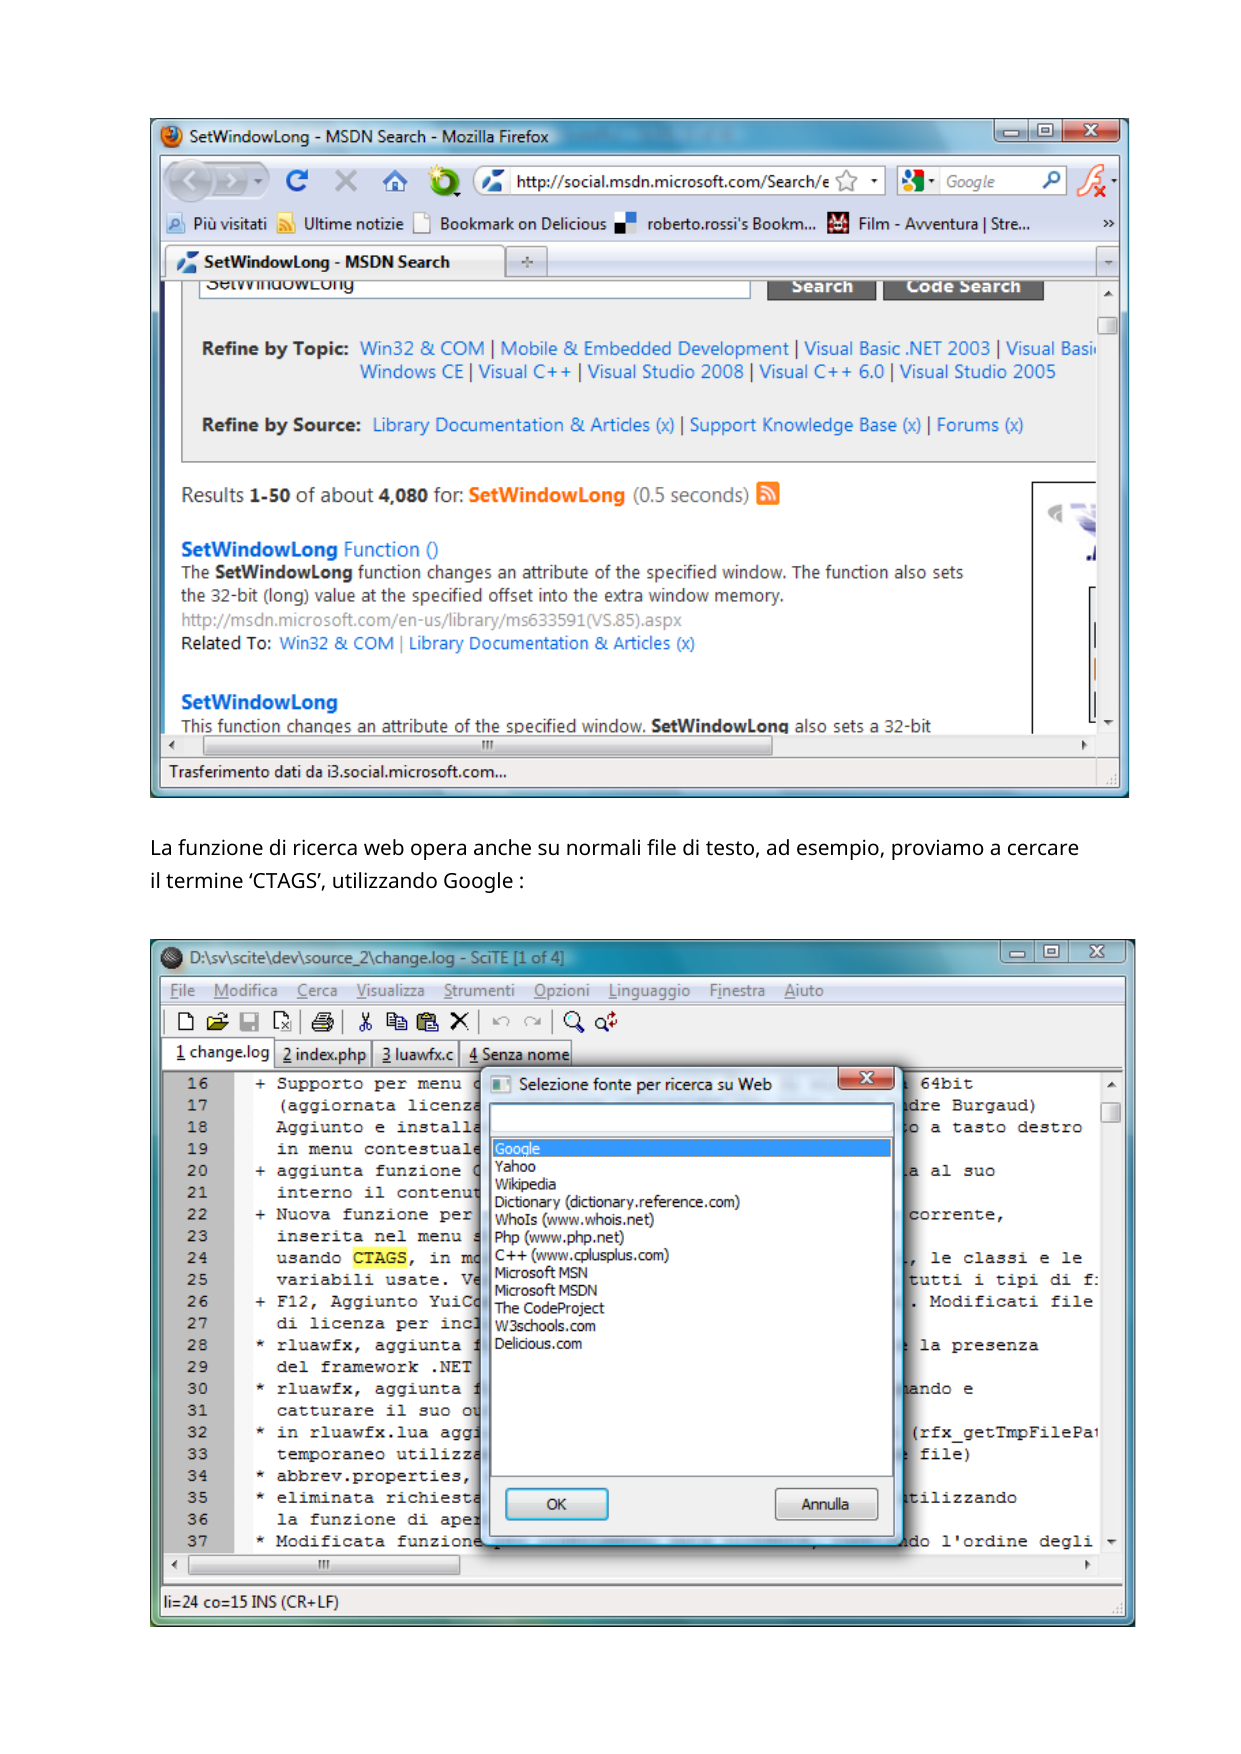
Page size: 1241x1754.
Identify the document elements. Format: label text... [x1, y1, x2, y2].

text La funzione di ricerca web opera anche su normali file di testo, ad esempio, proviamo a cercare il termine ‘CTAGS’, utilizzando Google : [150, 833, 1090, 895]
picture [150, 939, 1136, 1627]
picture [150, 118, 1130, 798]
